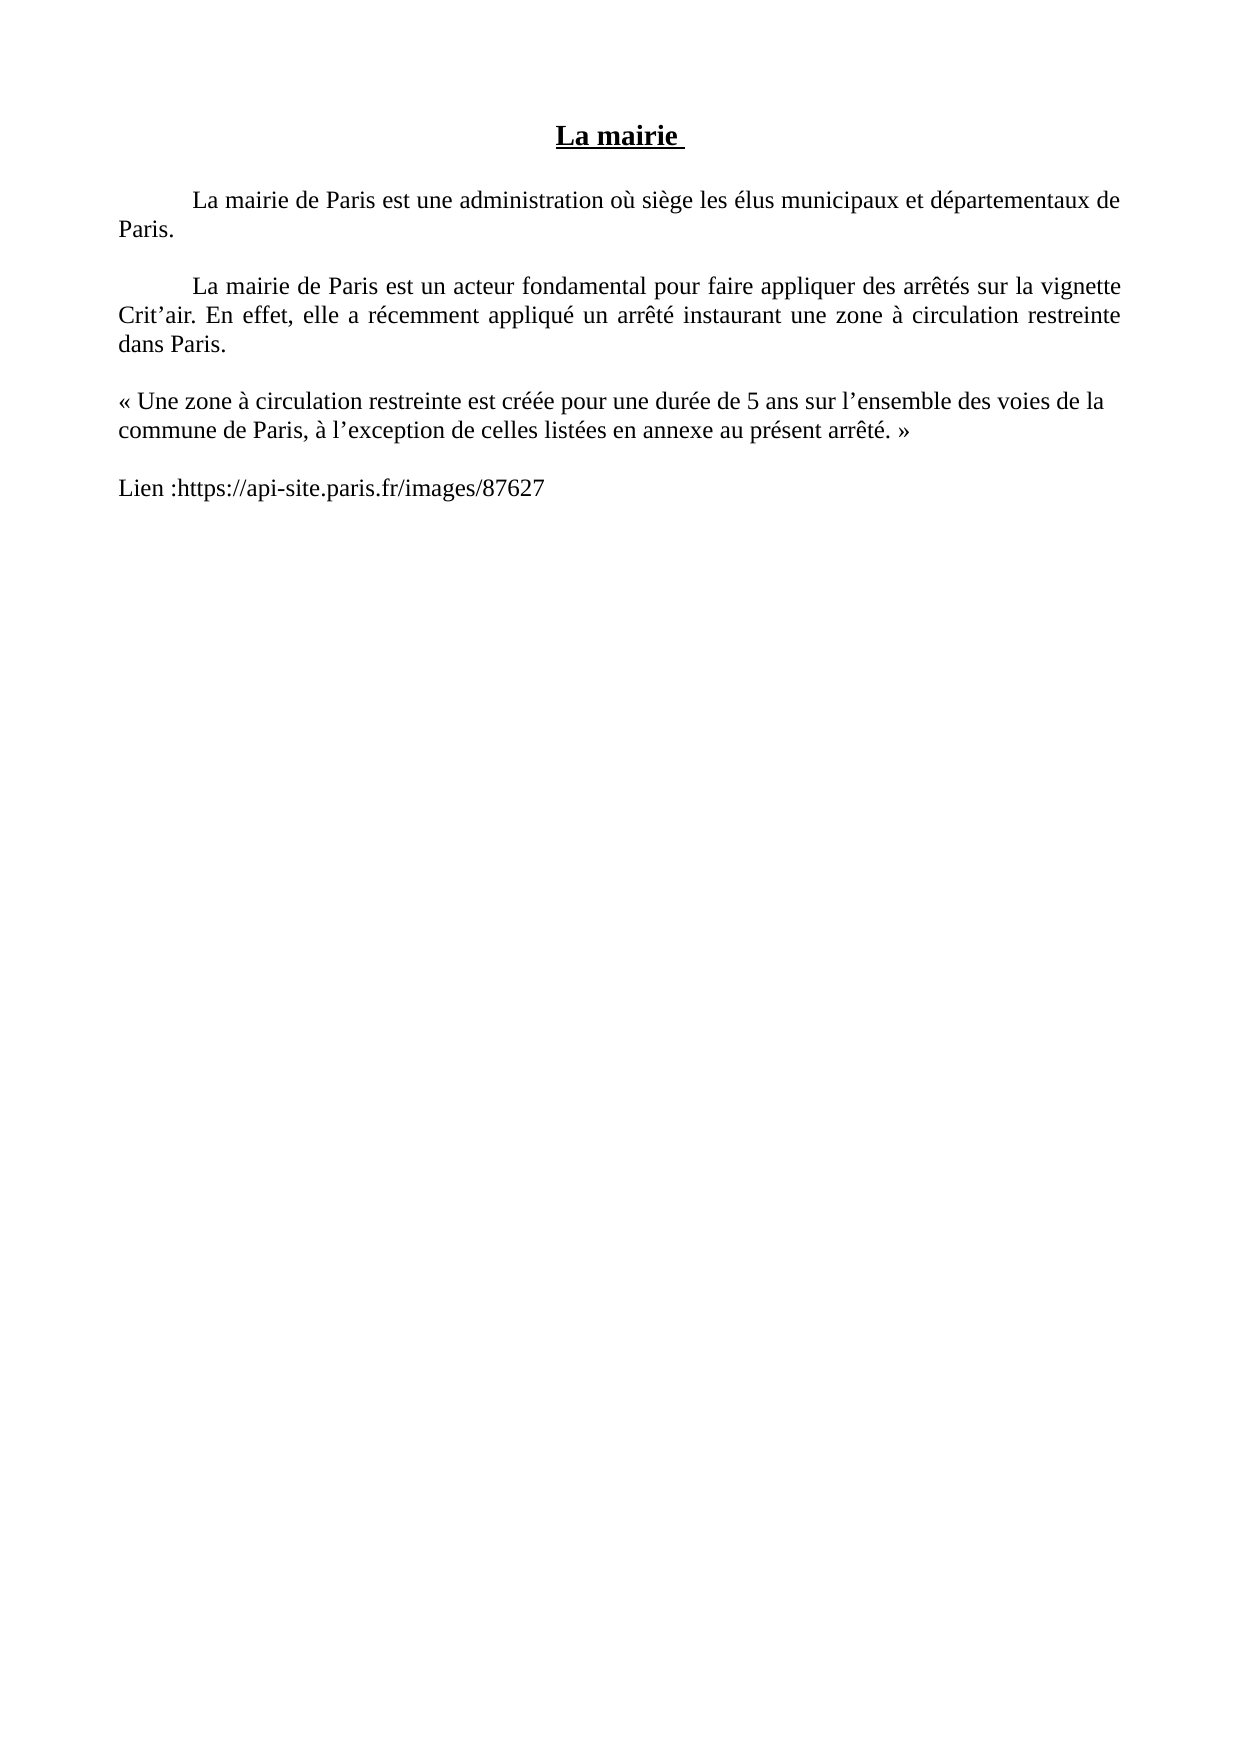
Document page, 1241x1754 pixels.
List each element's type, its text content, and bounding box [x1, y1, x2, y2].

text « Une zone à circulation restreinte est créée pour une durée de 5 ans sur l’ensemble des voies de la [118, 386, 1122, 415]
text commune de Paris, à l’exception de celles listées en annexe au présent arrêté. » [118, 415, 1122, 444]
text La mairie de Paris est une administration où siège les élus municipaux et départementaux de Paris. [118, 185, 1122, 243]
text Lien :https://api-site.paris.fr/images/87627 [118, 473, 1122, 501]
text La mairie de Paris est un acteur fondamental pour faire appliquer des arrêtés sur la vignette Crit’air. En effet, elle a récemment appliqué un arrêté instaurant une zone à circulation restreinte dans Paris. [118, 271, 1122, 358]
text La mairie [118, 118, 1122, 152]
